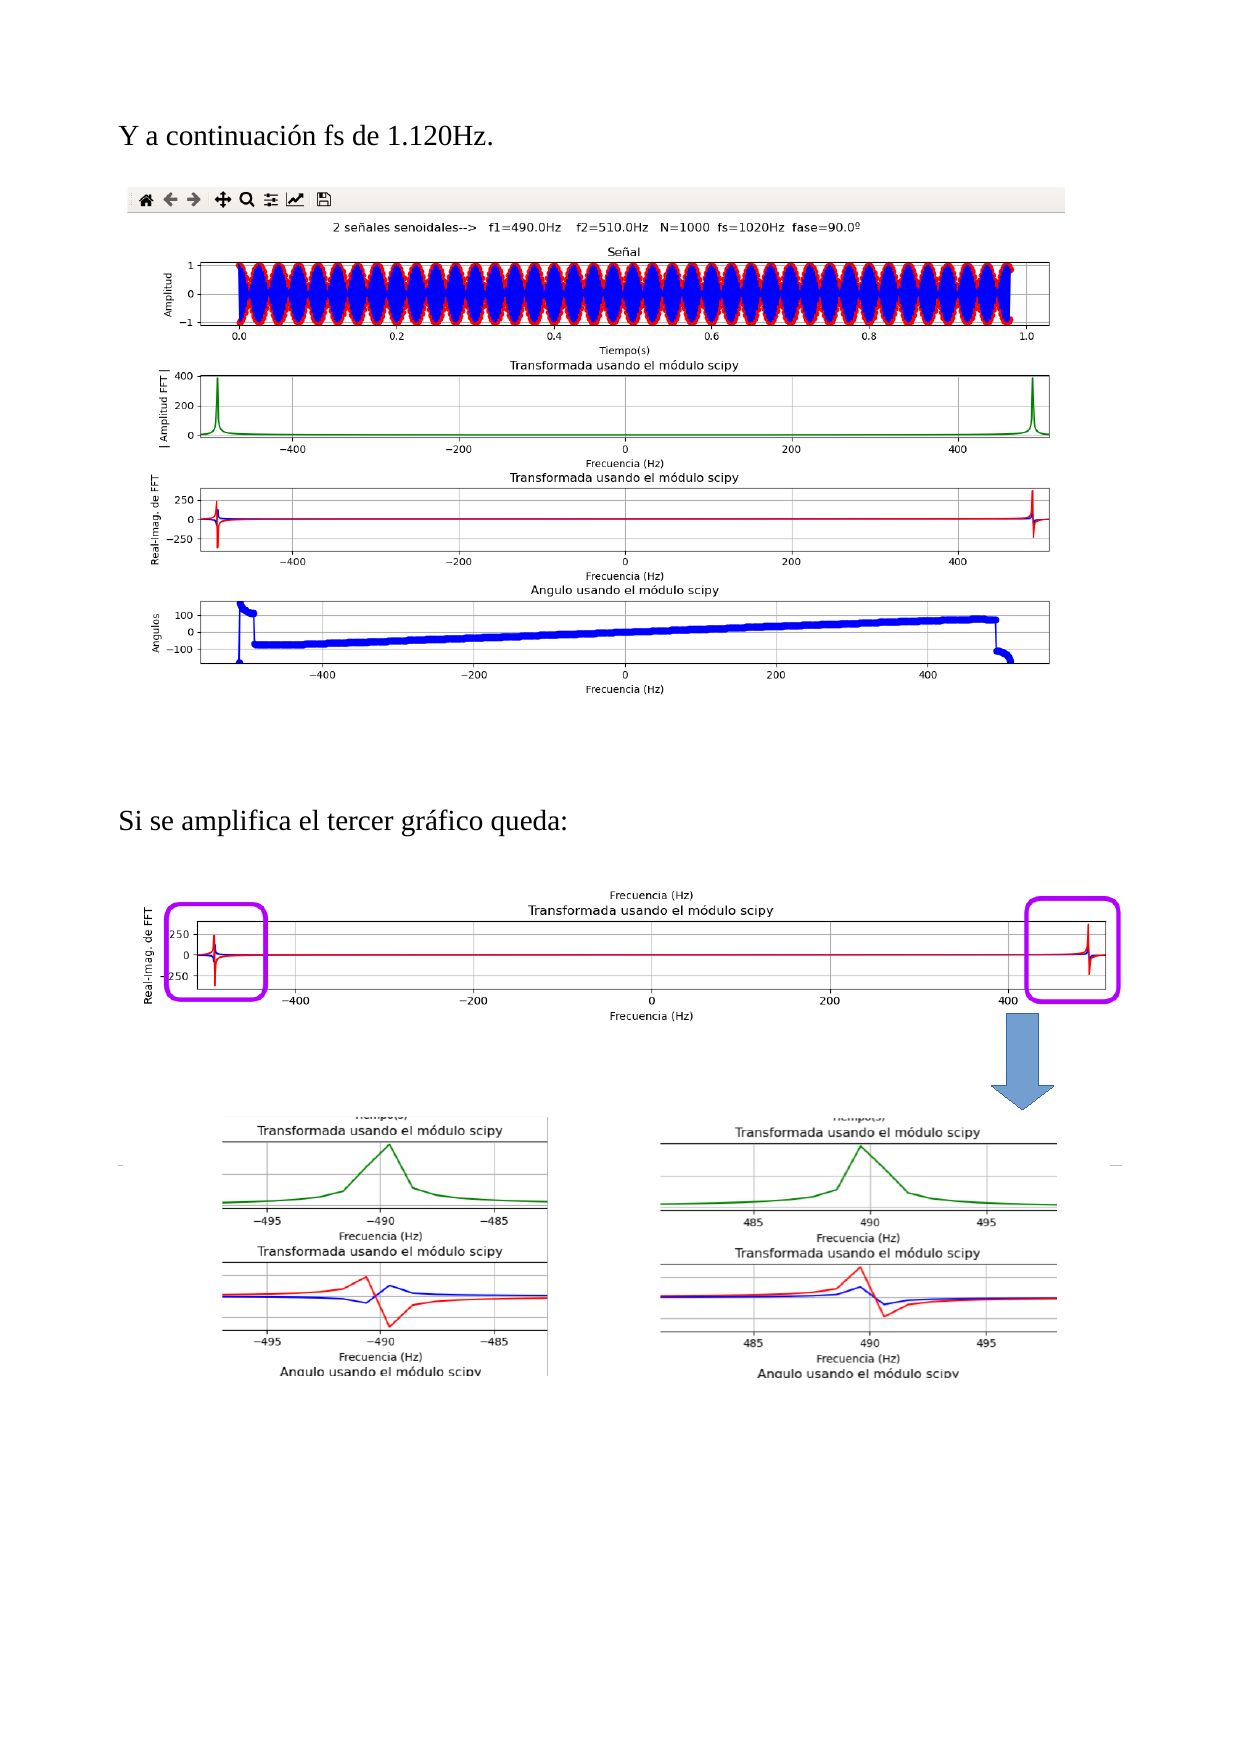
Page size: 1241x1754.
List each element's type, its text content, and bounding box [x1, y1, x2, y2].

picture [127, 187, 1065, 702]
text Y a continuación fs de 1.120Hz. [118, 118, 1122, 152]
text Si se amplifica el tercer gráfico queda: [118, 803, 1122, 836]
picture [118, 881, 1123, 1433]
